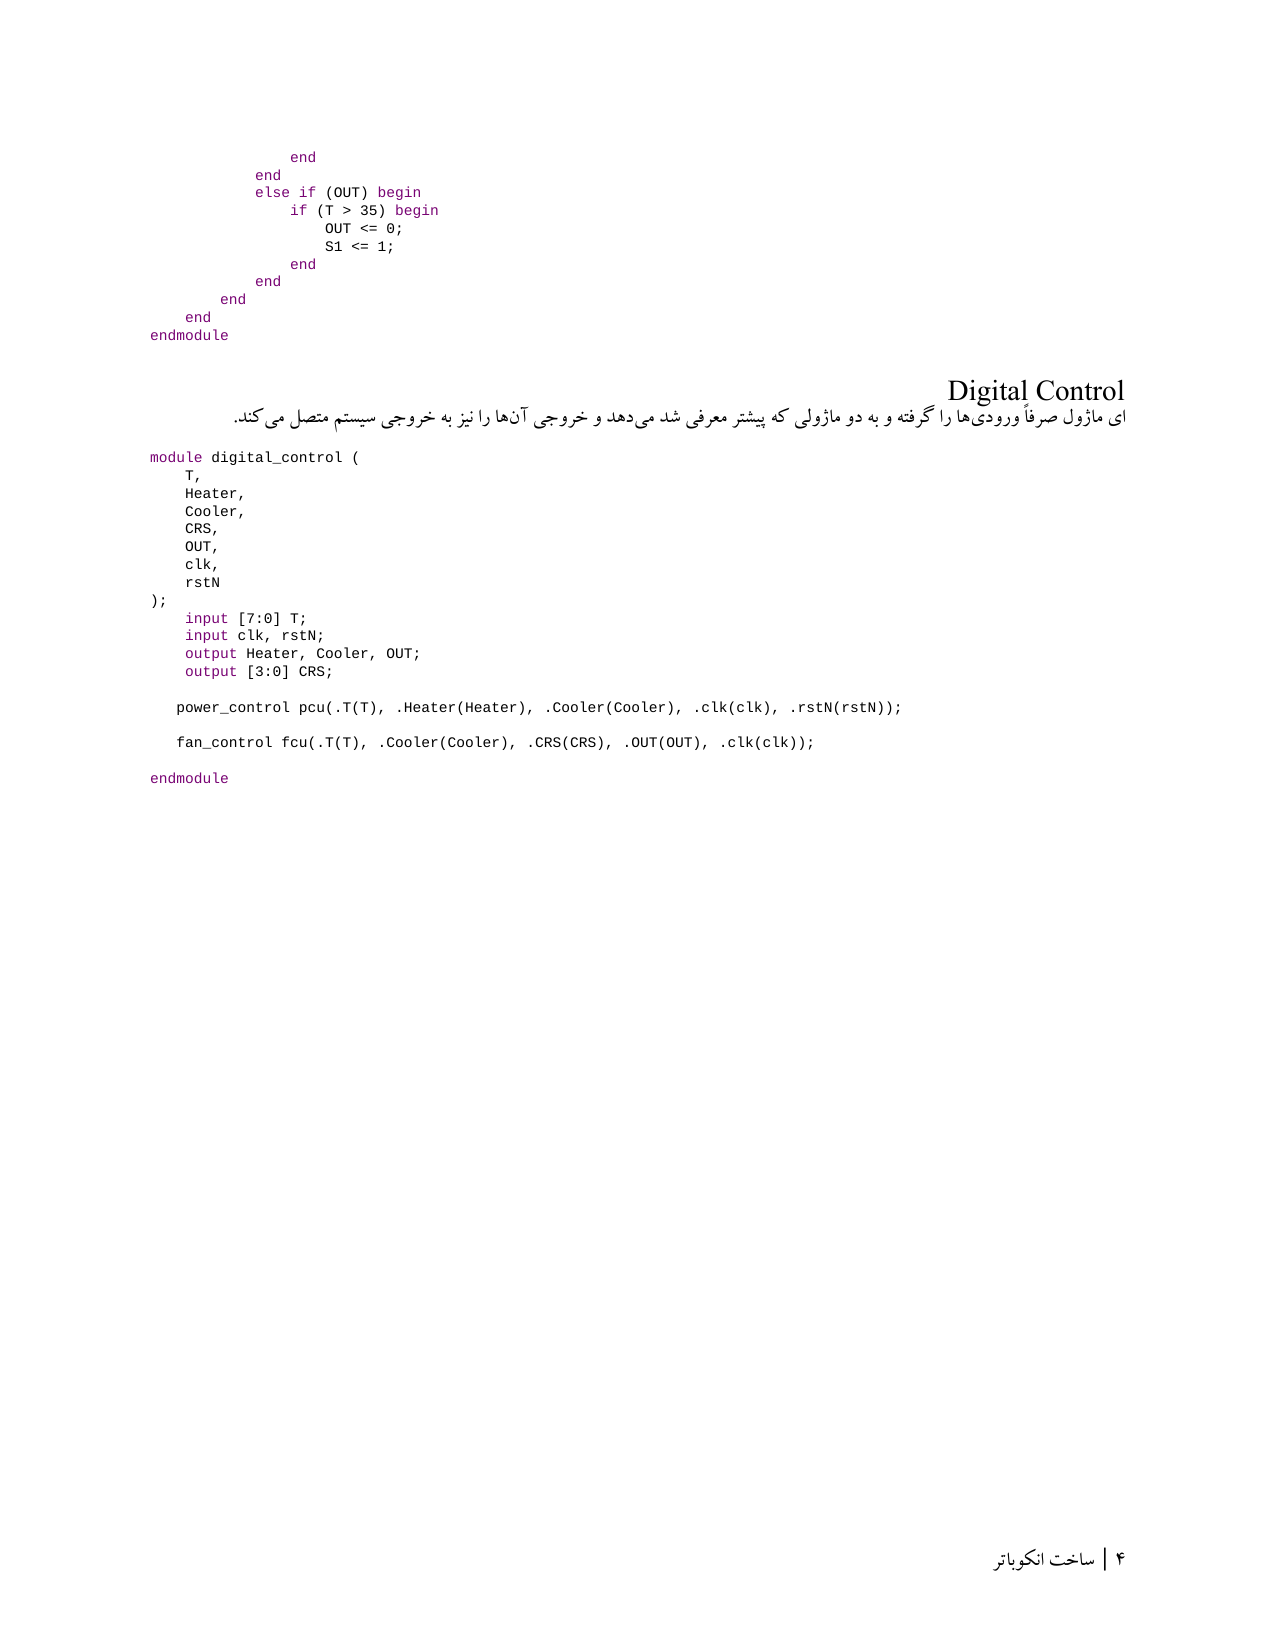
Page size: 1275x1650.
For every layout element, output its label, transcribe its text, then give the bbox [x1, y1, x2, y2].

text rstN [150, 575, 1125, 592]
text end [150, 275, 1125, 291]
text end [150, 150, 1125, 167]
text T, [150, 468, 1125, 485]
text endmodule [150, 771, 1125, 788]
text module digital_control ( [150, 451, 1125, 467]
text endmodule [150, 328, 1125, 345]
text if (T > 35) begin [150, 203, 1125, 220]
text Heater, [150, 486, 1125, 503]
subtitle Digital Control [150, 373, 1125, 407]
text input clk, rstN; [150, 629, 1125, 645]
text end [150, 310, 1125, 327]
text ); [150, 593, 1125, 609]
text OUT, [150, 539, 1125, 556]
text OUT <= 0; [150, 221, 1125, 238]
text end [150, 292, 1125, 309]
text ای ماژول صرفاً ورودی‌ها را گرفته و به دو ماژولی که پیشتر معرفی شد می‌دهد و خروجی‌ آن‌ها را نیز به خروجی سیستم متصل می‌کند. [150, 409, 1125, 432]
text CRS, [150, 522, 1125, 538]
text power_control pcu(.T(T), .Heater(Heater), .Cooler(Cooler), .clk(clk), .rstN(rstN)); [150, 700, 1125, 716]
text input [7:0] T; [150, 611, 1125, 627]
text output Heater, Cooler, OUT; [150, 646, 1125, 663]
text S1 <= 1; [150, 239, 1125, 256]
text end [150, 168, 1125, 184]
text output [3:0] CRS; [150, 664, 1125, 681]
text else if (OUT) begin [150, 186, 1125, 202]
text Cooler, [150, 504, 1125, 521]
text end [150, 257, 1125, 273]
text fan_control fcu(.T(T), .Cooler(Cooler), .CRS(CRS), .OUT(OUT), .clk(clk)); [150, 736, 1125, 752]
text clk, [150, 557, 1125, 574]
